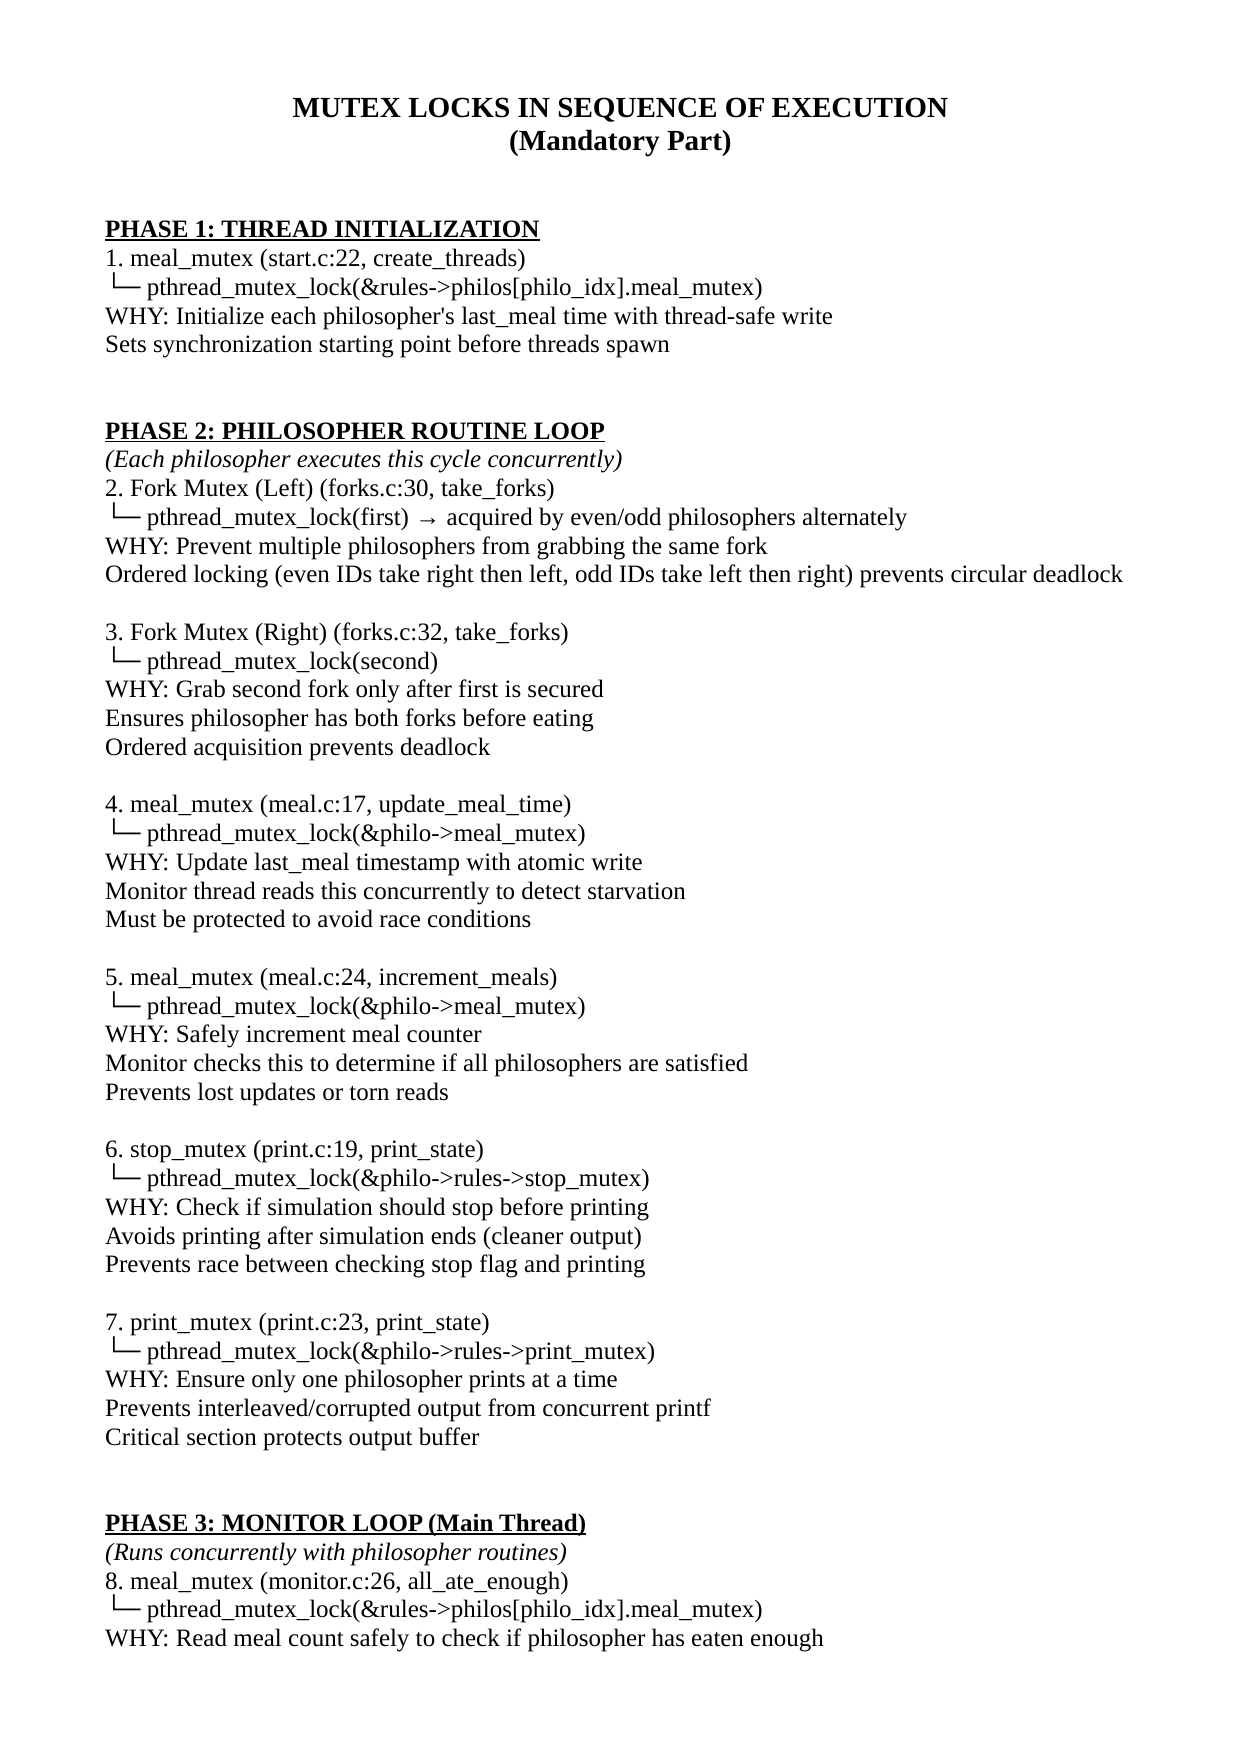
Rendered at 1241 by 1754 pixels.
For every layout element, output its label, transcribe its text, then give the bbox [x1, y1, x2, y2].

text Ordered acquisition prevents deadlock [105, 732, 1136, 761]
text PHASE 3: MONITOR LOOP (Main Thread) [105, 1508, 1136, 1537]
text └─ pthread_mutex_lock(&philo->rules->stop_mutex) [105, 1163, 1136, 1192]
text └─ pthread_mutex_lock(first) → acquired by even/odd philosophers alternately [105, 502, 1136, 531]
text PHASE 2: PHILOSOPHER ROUTINE LOOP [105, 416, 1136, 444]
text Ordered locking (even IDs take right then left, odd IDs take left then right) prevents circular deadlock [105, 559, 1136, 588]
text └─ pthread_mutex_lock(&philo->meal_mutex) [105, 818, 1136, 847]
text (Runs concurrently with philosopher routines) [105, 1537, 1136, 1566]
text PHASE 1: THREAD INITIALIZATION [105, 214, 1136, 243]
text (Mandatory Part) [105, 123, 1136, 157]
text Critical section protects output buffer [105, 1422, 1136, 1451]
text Monitor checks this to determine if all philosophers are satisfied [105, 1048, 1136, 1077]
text WHY: Safely increment meal counter [105, 1019, 1136, 1048]
text 3. Fork Mutex (Right) (forks.c:32, take_forks) [105, 617, 1136, 646]
text └─ pthread_mutex_lock(&rules->philos[philo_idx].meal_mutex) [105, 1594, 1136, 1623]
text WHY: Initialize each philosopher's last_meal time with thread-safe write [105, 301, 1136, 329]
text Sets synchronization starting point before threads spawn [105, 329, 1136, 358]
text WHY: Update last_meal timestamp with atomic write [105, 847, 1136, 876]
text (Each philosopher executes this cycle concurrently) [105, 444, 1136, 473]
text Prevents race between checking stop flag and printing [105, 1249, 1136, 1278]
text MUTEX LOCKS IN SEQUENCE OF EXECUTION [105, 90, 1136, 123]
text Prevents lost updates or torn reads [105, 1077, 1136, 1106]
text 8. meal_mutex (monitor.c:26, all_ate_enough) [105, 1566, 1136, 1594]
text 2. Fork Mutex (Left) (forks.c:30, take_forks) [105, 473, 1136, 502]
text └─ pthread_mutex_lock(&philo->meal_mutex) [105, 991, 1136, 1019]
text └─ pthread_mutex_lock(second) [105, 646, 1136, 674]
text WHY: Ensure only one philosopher prints at a time [105, 1364, 1136, 1393]
text └─ pthread_mutex_lock(&rules->philos[philo_idx].meal_mutex) [105, 272, 1136, 301]
text 6. stop_mutex (print.c:19, print_state) [105, 1134, 1136, 1163]
text Ensures philosopher has both forks before eating [105, 703, 1136, 732]
text Prevents interleaved/corrupted output from concurrent printf [105, 1393, 1136, 1422]
text 5. meal_mutex (meal.c:24, increment_meals) [105, 962, 1136, 991]
text WHY: Prevent multiple philosophers from grabbing the same fork [105, 531, 1136, 559]
text 4. meal_mutex (meal.c:17, update_meal_time) [105, 789, 1136, 818]
text WHY: Read meal count safely to check if philosopher has eaten enough [105, 1623, 1136, 1652]
text WHY: Check if simulation should stop before printing [105, 1192, 1136, 1221]
text └─ pthread_mutex_lock(&philo->rules->print_mutex) [105, 1336, 1136, 1364]
text Avoids printing after simulation ends (cleaner output) [105, 1221, 1136, 1249]
text Must be protected to avoid race conditions [105, 904, 1136, 933]
text 1. meal_mutex (start.c:22, create_threads) [105, 243, 1136, 272]
text WHY: Grab second fork only after first is secured [105, 674, 1136, 703]
text Monitor thread reads this concurrently to detect starvation [105, 876, 1136, 904]
text 7. print_mutex (print.c:23, print_state) [105, 1307, 1136, 1336]
